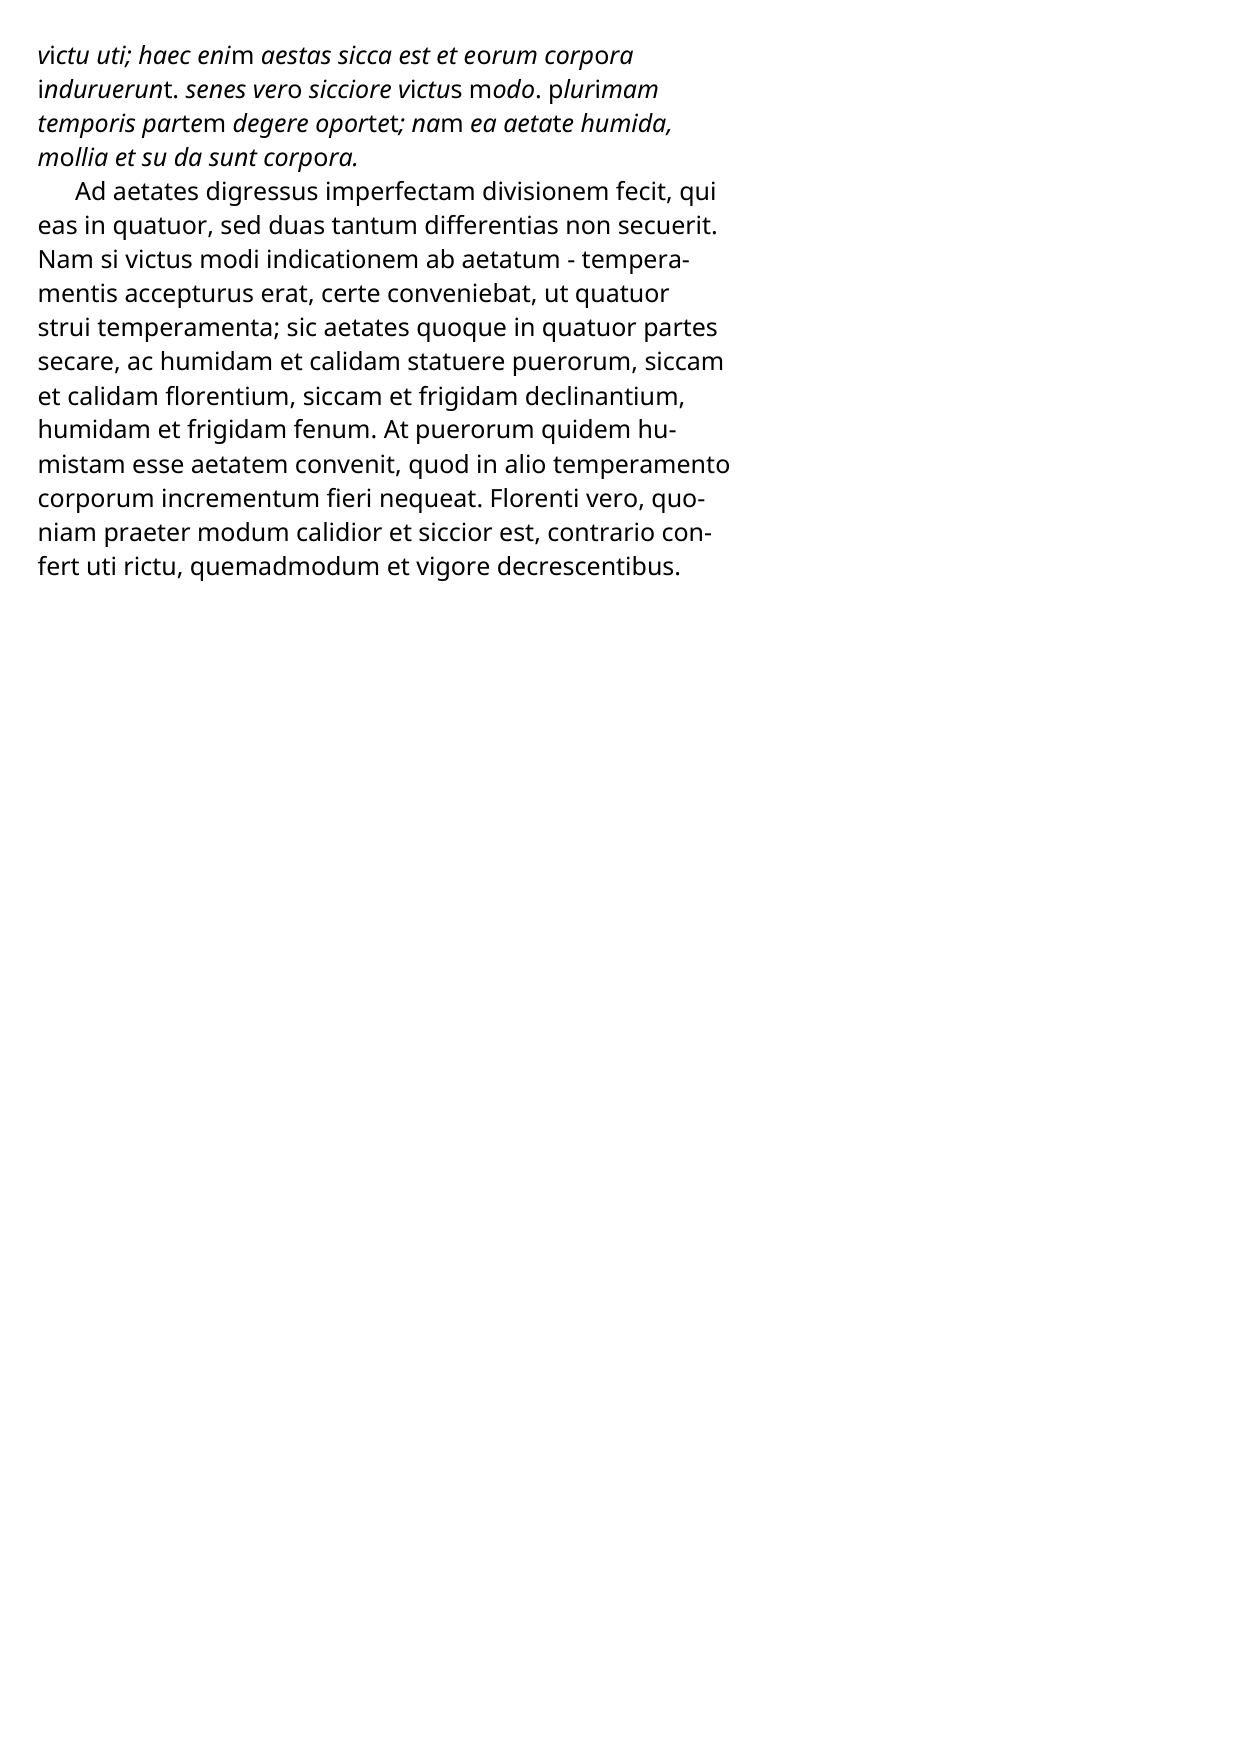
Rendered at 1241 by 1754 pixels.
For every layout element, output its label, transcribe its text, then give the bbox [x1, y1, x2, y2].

text victu uti; haec enim aestas sicca est et eorum corpora induruerunt. senes vero sicciore victus modo. plurimam temporis partem degere oportet; nam ea aetate humida, mollia et su da sunt corpora. [37, 37, 1203, 174]
text Ad aetates digressus imperfectam divisionem fecit, qui eas in quatuor, sed duas tantum differentias non secuerit. Nam si victus modi indicationem ab aetatum - tempera- mentis accepturus erat, certe conveniebat, ut quatuor strui temperamenta; sic aetates quoque in quatuor partes secare, ac humidam et calidam statuere puerorum, siccam et calidam florentium, siccam et frigidam declinantium, humidam et frigidam fenum. At puerorum quidem hu- mistam esse aetatem convenit, quod in alio temperamento corporum incrementum fieri nequeat. Florenti vero, quo- niam praeter modum calidior et siccior est, contrario con- fert uti rictu, quemadmodum et vigore decrescentibus. [37, 174, 1203, 582]
